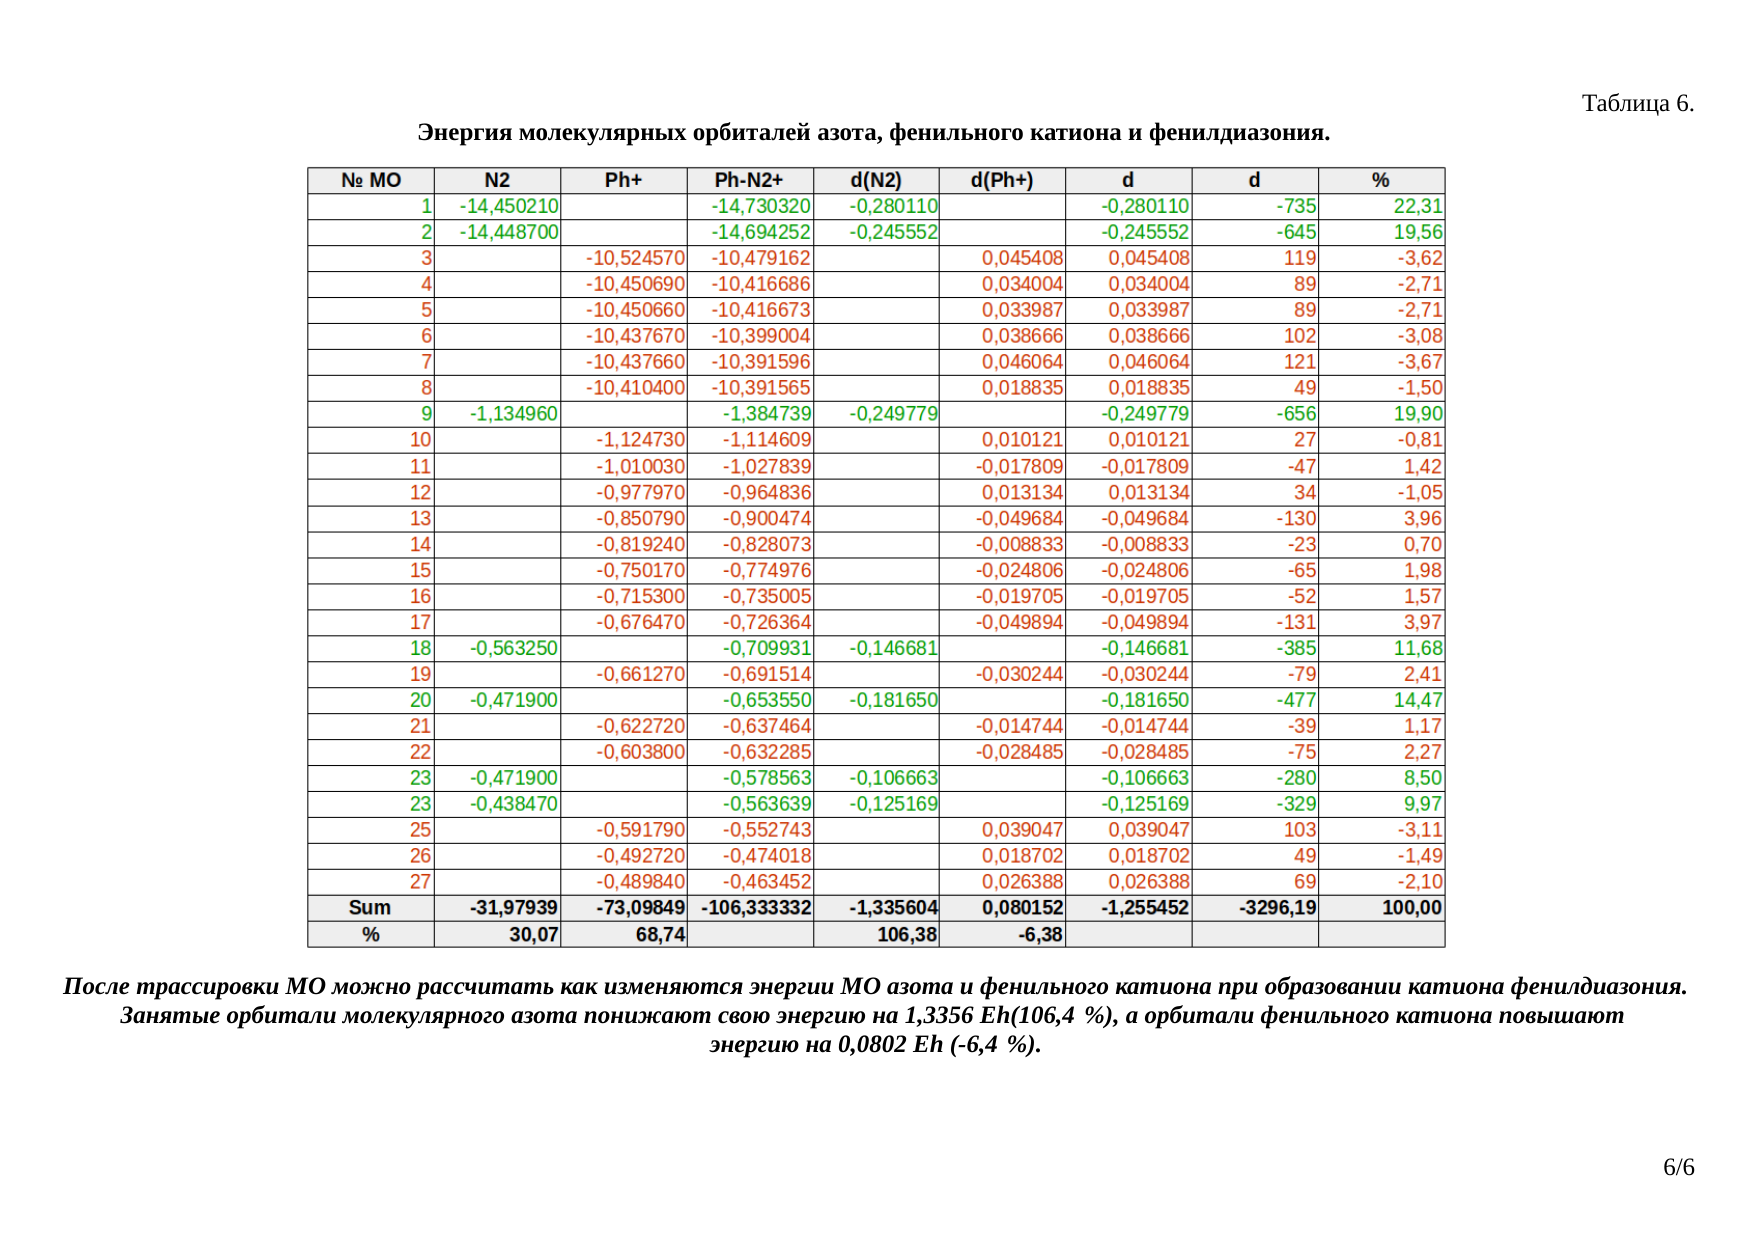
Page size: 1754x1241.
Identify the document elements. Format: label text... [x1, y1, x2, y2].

table_cell [59, 160, 298, 957]
table_header Таблица 6. Энергия молекулярных орбиталей азота, фенильного катиона и фенилдиазония. [59, 88, 1695, 160]
picture [298, 159, 1456, 957]
table_cell [1456, 160, 1695, 957]
table_cell [59, 957, 1695, 971]
table_cell После трассировки МО можно рассчитать как изменяются энергии МО азота и фенильного катиона при образовании катиона фенилдиазония. Занятые орбитали молекулярного азота понижают свою энергию на 1,3356 Eh(106,4 %), а орбитали фенильного катиона повышают энергию на 0,0802 Eh (-6,4 %). [59, 971, 1695, 1057]
